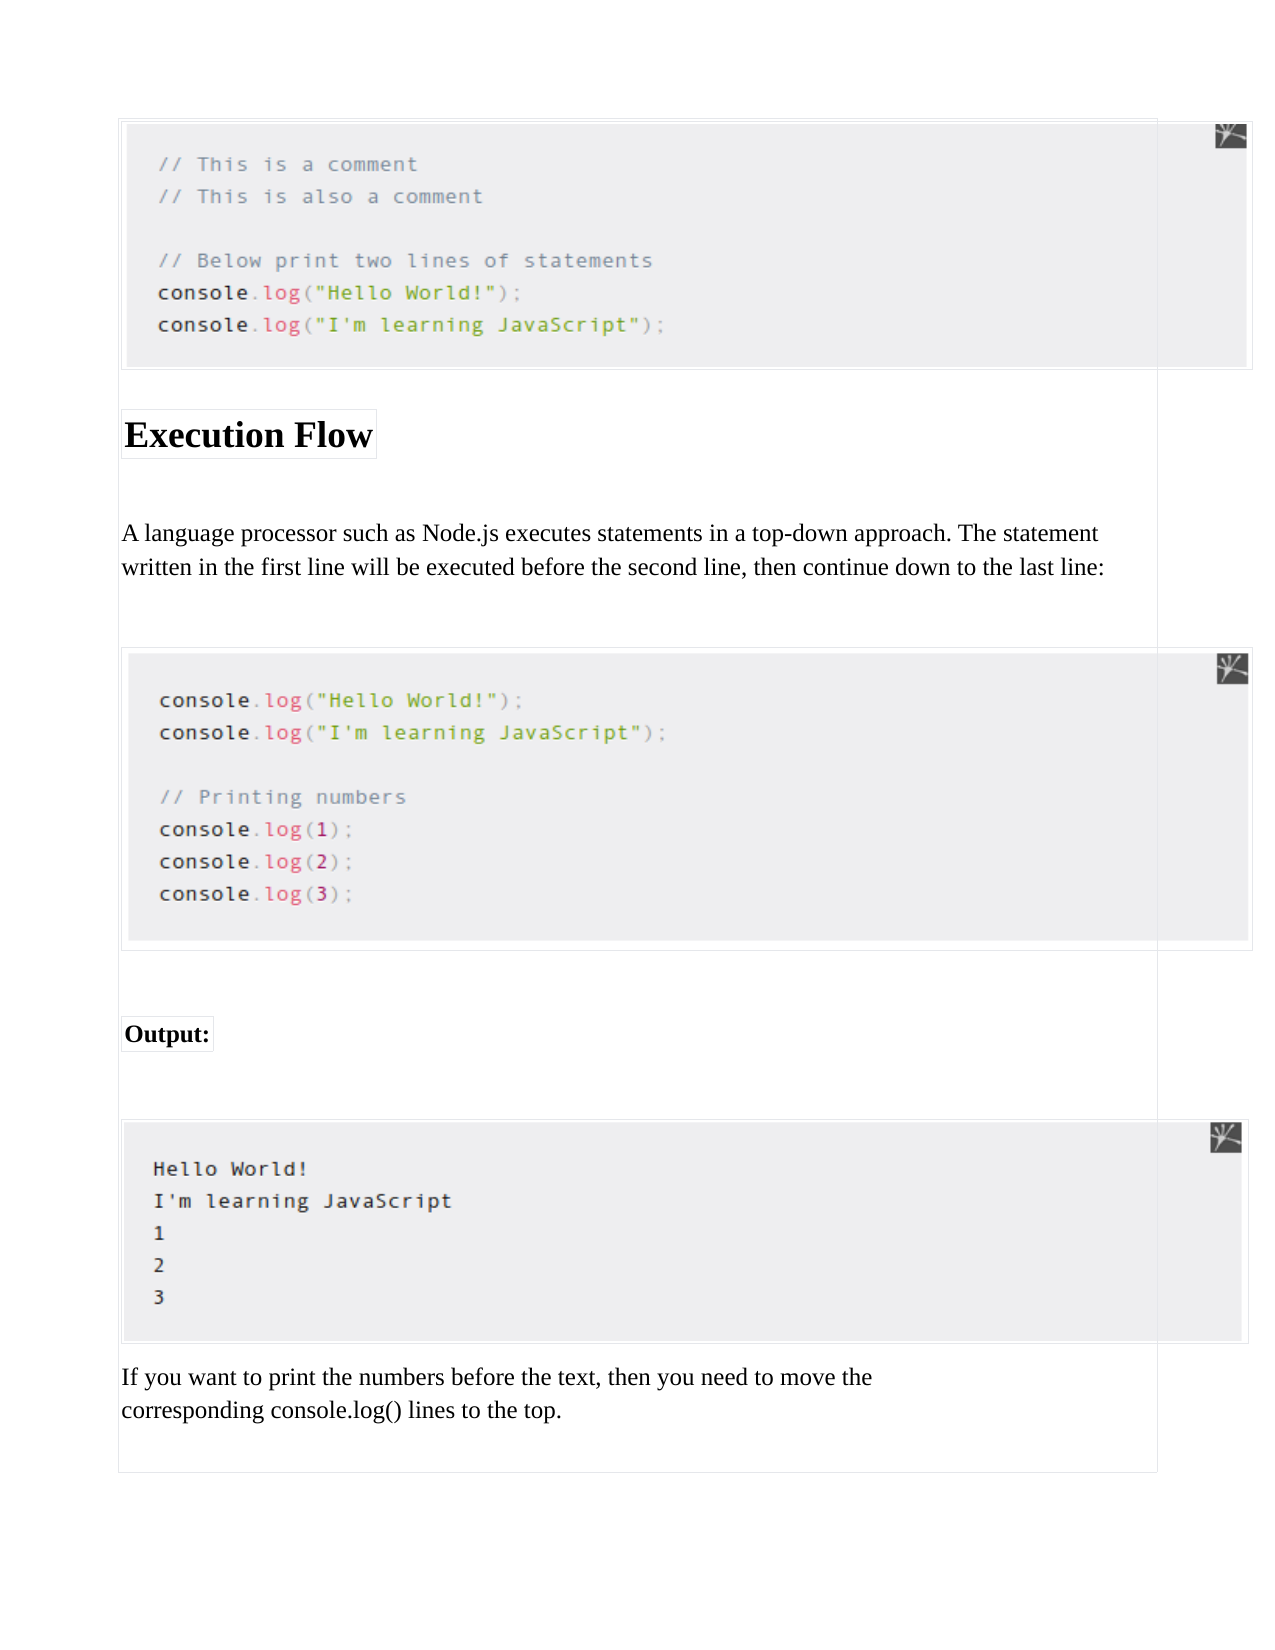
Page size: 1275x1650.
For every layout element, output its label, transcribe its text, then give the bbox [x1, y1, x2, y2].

subtitle Execution Flow [119, 406, 1157, 458]
text Output: [119, 1013, 1157, 1051]
picture [1158, 1121, 1245, 1341]
text A language processor such as Node.js executes statements in a top-down approach. The statement written in the first line will be executed before the second line, then continue down to the last line: [119, 516, 1157, 580]
picture [124, 124, 1157, 367]
picture [124, 1121, 1157, 1341]
picture [124, 649, 1157, 947]
picture [1158, 124, 1250, 367]
text If you want to print the numbers before the text, then you need to move the corresponding console.log() lines to the top. [119, 1359, 1157, 1424]
picture [1158, 649, 1250, 947]
